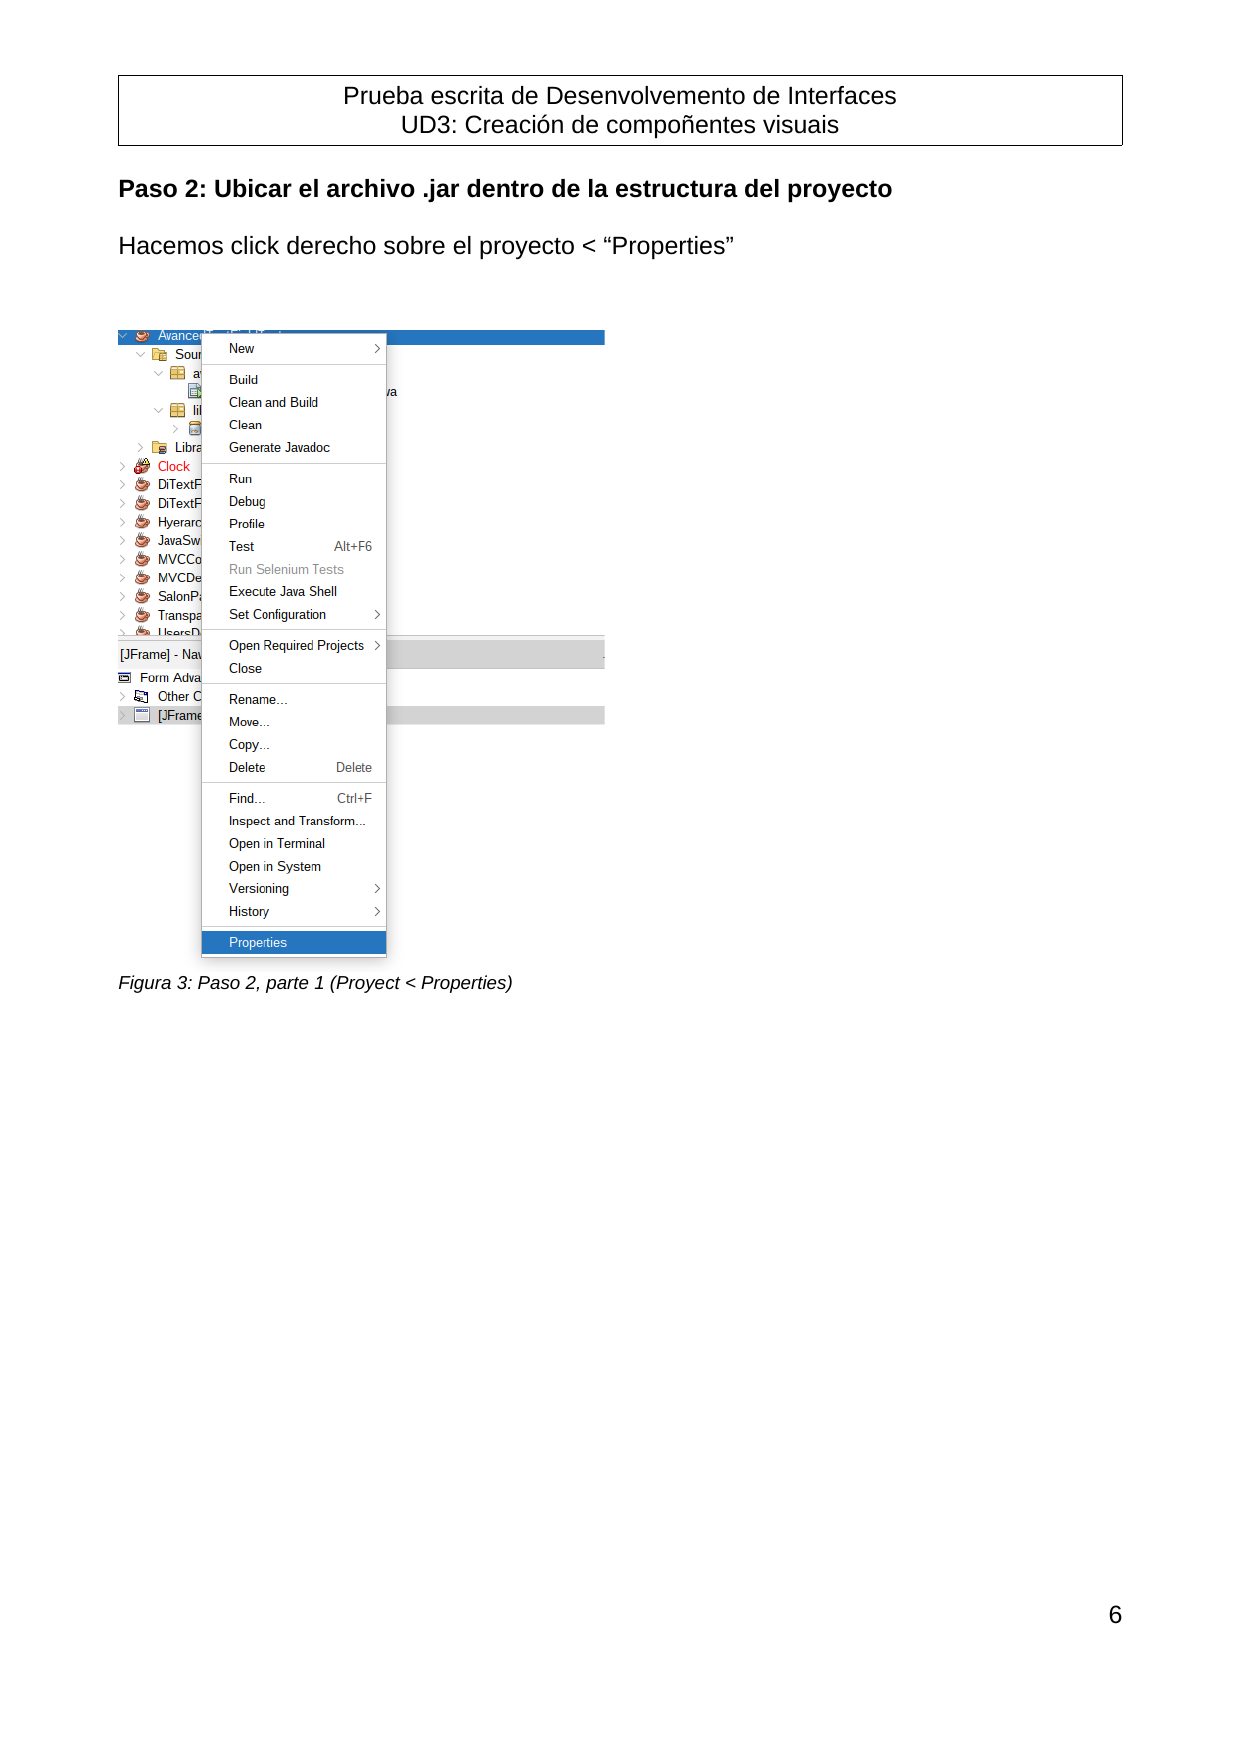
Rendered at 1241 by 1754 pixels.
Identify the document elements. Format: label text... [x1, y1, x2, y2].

picture [118, 330, 605, 972]
text Hacemos click derecho sobre el proyecto < “Properties” [118, 231, 1122, 260]
subtitle Paso 2: Ubicar el archivo .jar dentro de la estructura del proyecto [118, 174, 1122, 202]
text Figura 3: Paso 2, parte 1 (Proyect < Properties) [118, 972, 604, 994]
